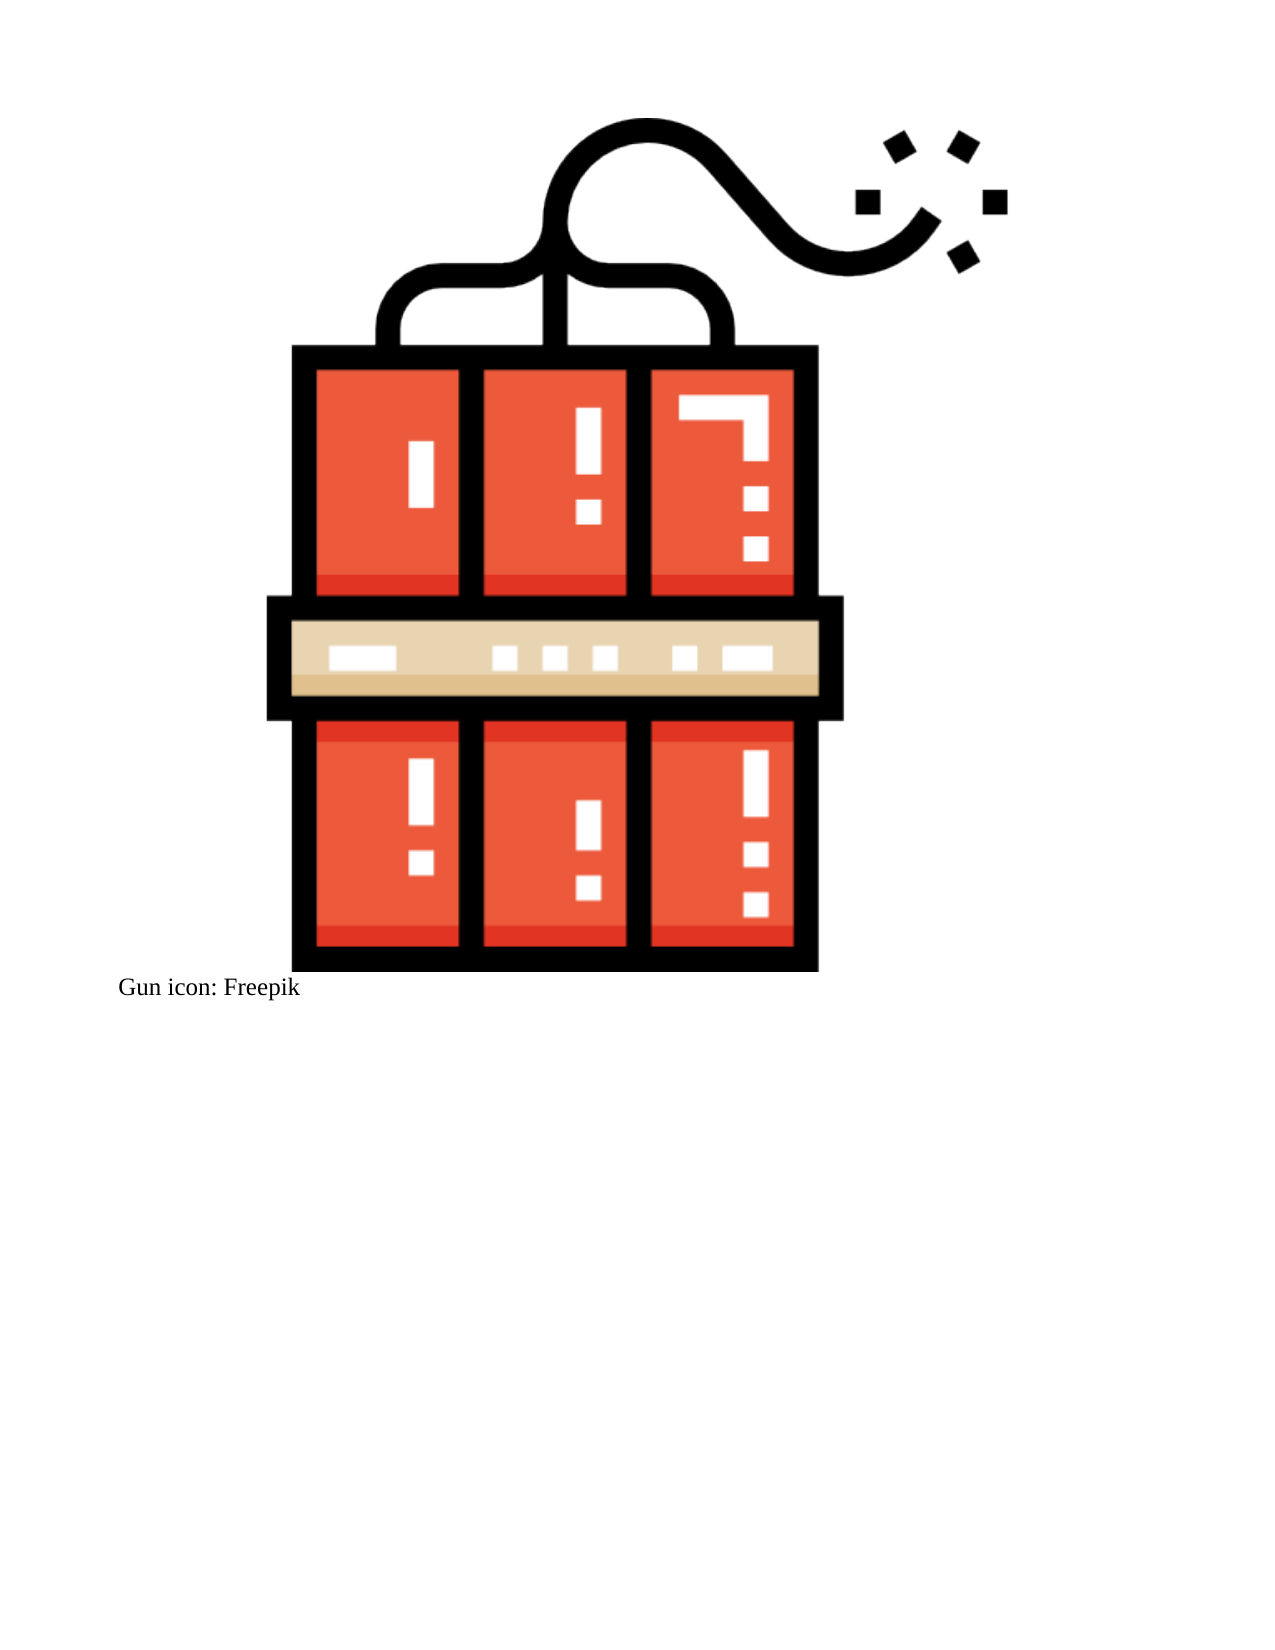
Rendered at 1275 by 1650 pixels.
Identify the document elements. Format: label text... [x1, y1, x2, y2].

text Gun icon: Freepik [118, 797, 1157, 1000]
picture [210, 118, 1065, 972]
